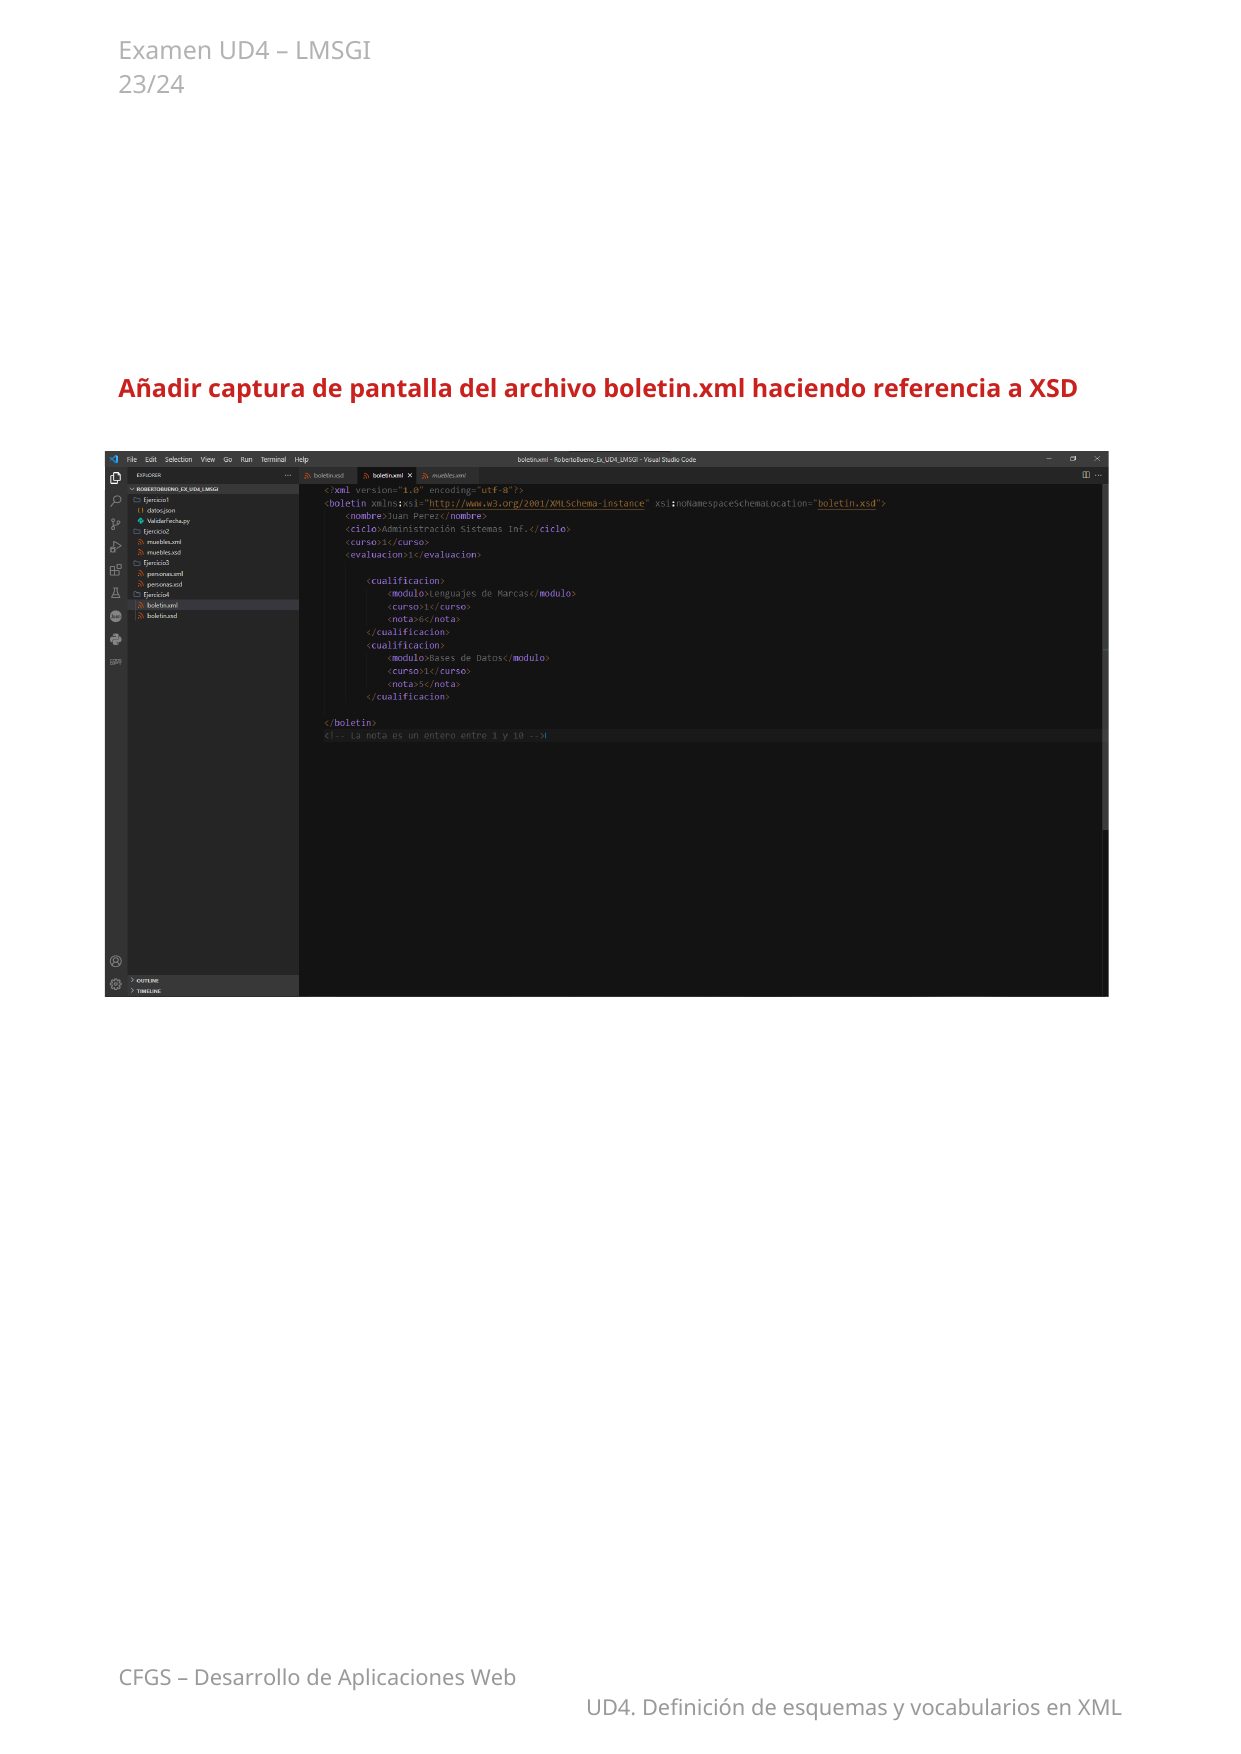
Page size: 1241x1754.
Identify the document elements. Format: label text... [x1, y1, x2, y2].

picture [104, 451, 1109, 997]
text Añadir captura de pantalla del archivo boletin.xml haciendo referencia a XSD [118, 371, 1122, 405]
